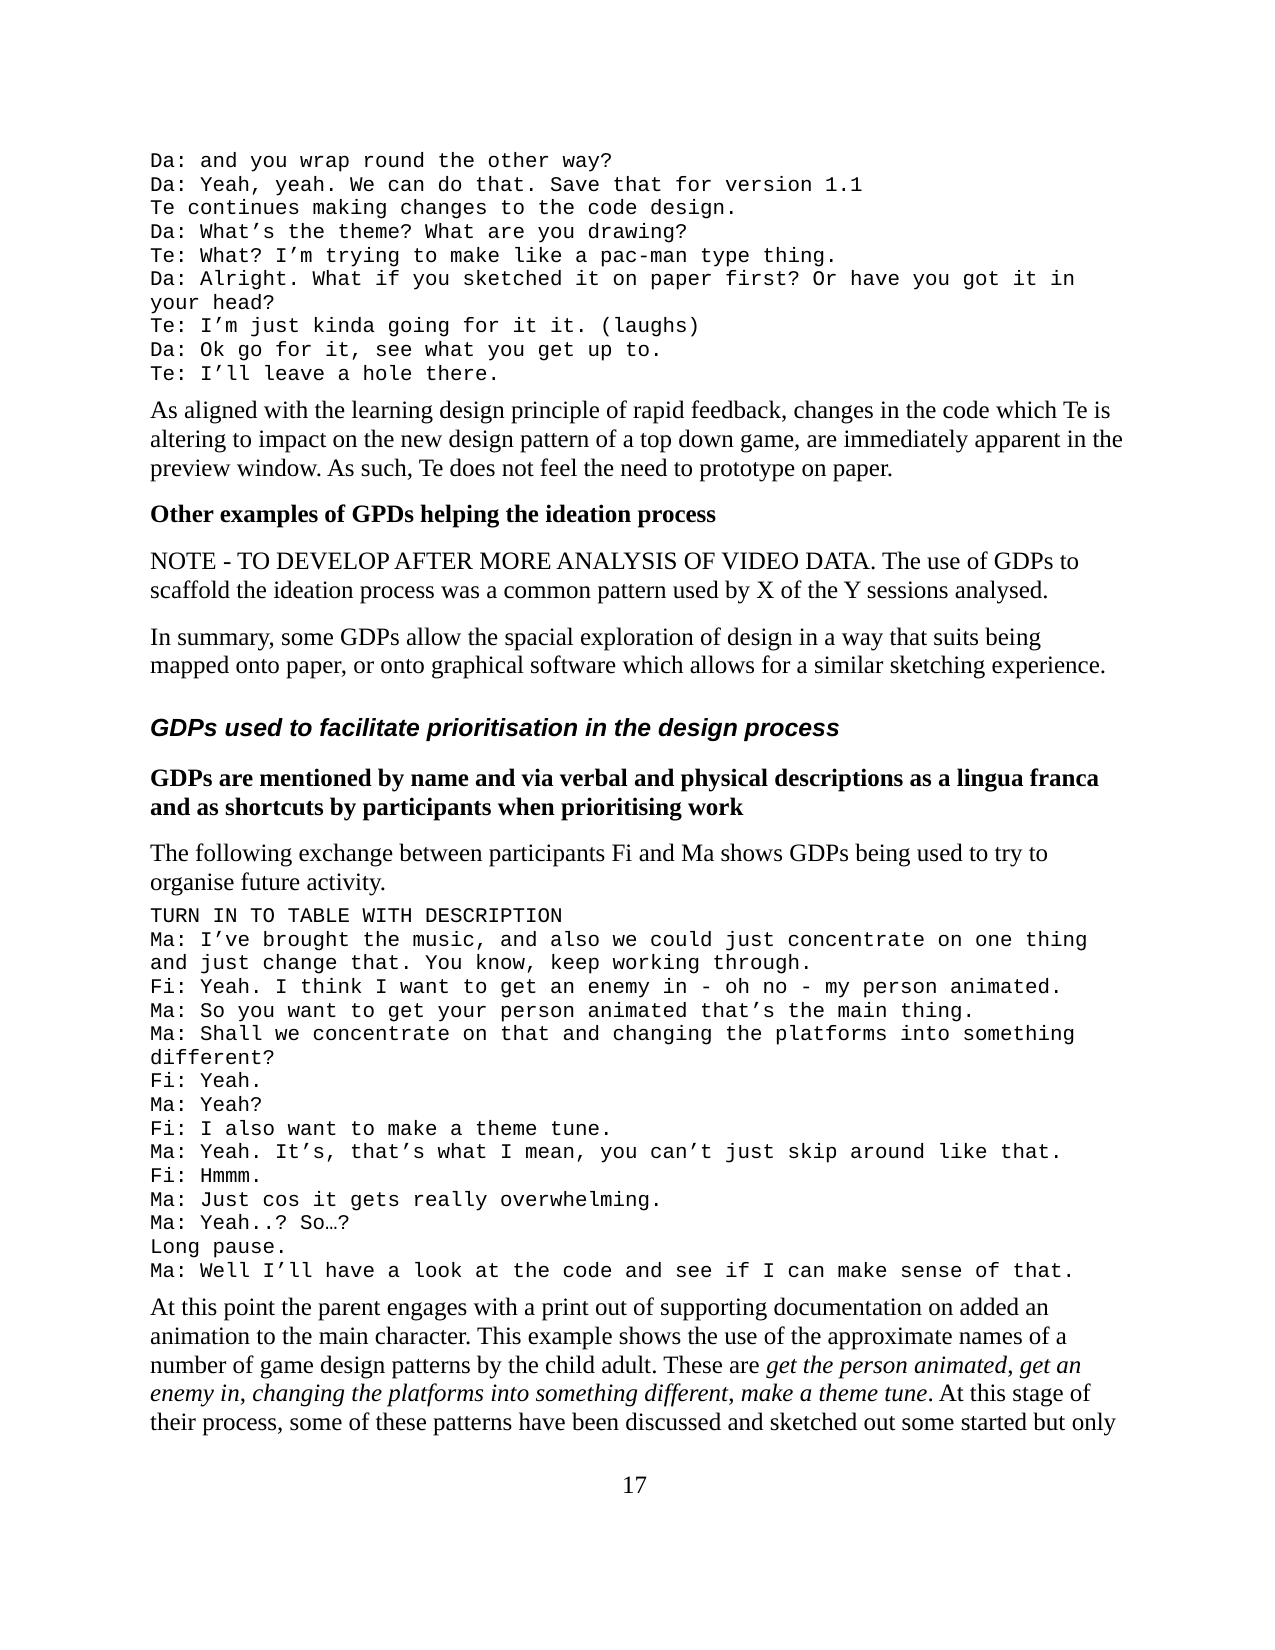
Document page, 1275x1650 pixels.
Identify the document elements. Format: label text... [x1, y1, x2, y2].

text Fi: Yeah. [150, 1071, 1125, 1094]
text TURN IN TO TABLE WITH DESCRIPTION [150, 905, 1125, 929]
text Te: What? I’m trying to make like a pac-man type thing. [150, 244, 1125, 268]
text Ma: So you want to get your person animated that’s the main thing. [150, 999, 1125, 1023]
text Ma: Yeah? [150, 1094, 1125, 1118]
text GDPs are mentioned by name and via verbal and physical descriptions as a lingua franca and as shortcuts by participants when prioritising work [150, 763, 1125, 821]
text Ma: Well I’ll have a look at the code and see if I can make sense of that. [150, 1260, 1125, 1283]
text Ma: I’ve brought the music, and also we could just concentrate on one thing and just change that. You know, keep working through. [150, 929, 1125, 976]
text Da: Ok go for it, see what you get up to. [150, 339, 1125, 363]
text Ma: Yeah. It’s, that’s what I mean, you can’t just skip around like that. [150, 1141, 1125, 1165]
text The following exchange between participants Fi and Ma shows GDPs being used to try to organise future activity. [150, 838, 1125, 896]
text Other examples of GPDs helping the ideation process [150, 499, 1125, 528]
text NOTE - TO DEVELOP AFTER MORE ANALYSIS OF VIDEO DATA. The use of GDPs to scaffold the ideation process was a common pattern used by X of the Y sessions analysed. [150, 546, 1125, 604]
text As aligned with the learning design principle of rapid feedback, changes in the code which Te is altering to impact on the new design pattern of a top down game, are immediately apparent in the preview window. As such, Te does not feel the need to prototype on paper. [150, 395, 1125, 482]
text Da: Yeah, yeah. We can do that. Save that for version 1.1 [150, 174, 1125, 197]
text Fi: I also want to make a theme tune. [150, 1118, 1125, 1141]
text At this point the parent engages with a print out of supporting documentation on added an animation to the main character. This example shows the use of the approximate names of a number of game design patterns by the child adult. These are get the person animated, get an enemy in, changing the platforms into something different, make a theme tune. At this stage of their process, some of these patterns have been discussed and sketched out some started but only [150, 1292, 1125, 1436]
text Da: Alright. What if you sketched it on paper first? Or have you got it in your head? [150, 268, 1125, 316]
text Da: and you wrap round the other way? [150, 150, 1125, 174]
text Te: I’ll leave a hole there. [150, 363, 1125, 386]
text Ma: Just cos it gets really overwhelming. [150, 1189, 1125, 1212]
text Long pause. [150, 1236, 1125, 1260]
text Ma: Shall we concentrate on that and changing the platforms into something different? [150, 1023, 1125, 1071]
text Da: What’s the theme? What are you drawing? [150, 221, 1125, 244]
text Fi: Hmmm. [150, 1165, 1125, 1189]
text In summary, some GDPs allow the spacial exploration of design in a way that suits being mapped onto paper, or onto graphical software which allows for a similar sketching experience. [150, 622, 1125, 679]
text Te continues making changes to the code design. [150, 197, 1125, 221]
text Te: I’m just kinda going for it it. (laughs) [150, 316, 1125, 339]
text Ma: Yeah..? So…? [150, 1212, 1125, 1236]
subtitle GDPs used to facilitate prioritisation in the design process [150, 713, 1125, 742]
text Fi: Yeah. I think I want to get an enemy in - oh no - my person animated. [150, 976, 1125, 999]
